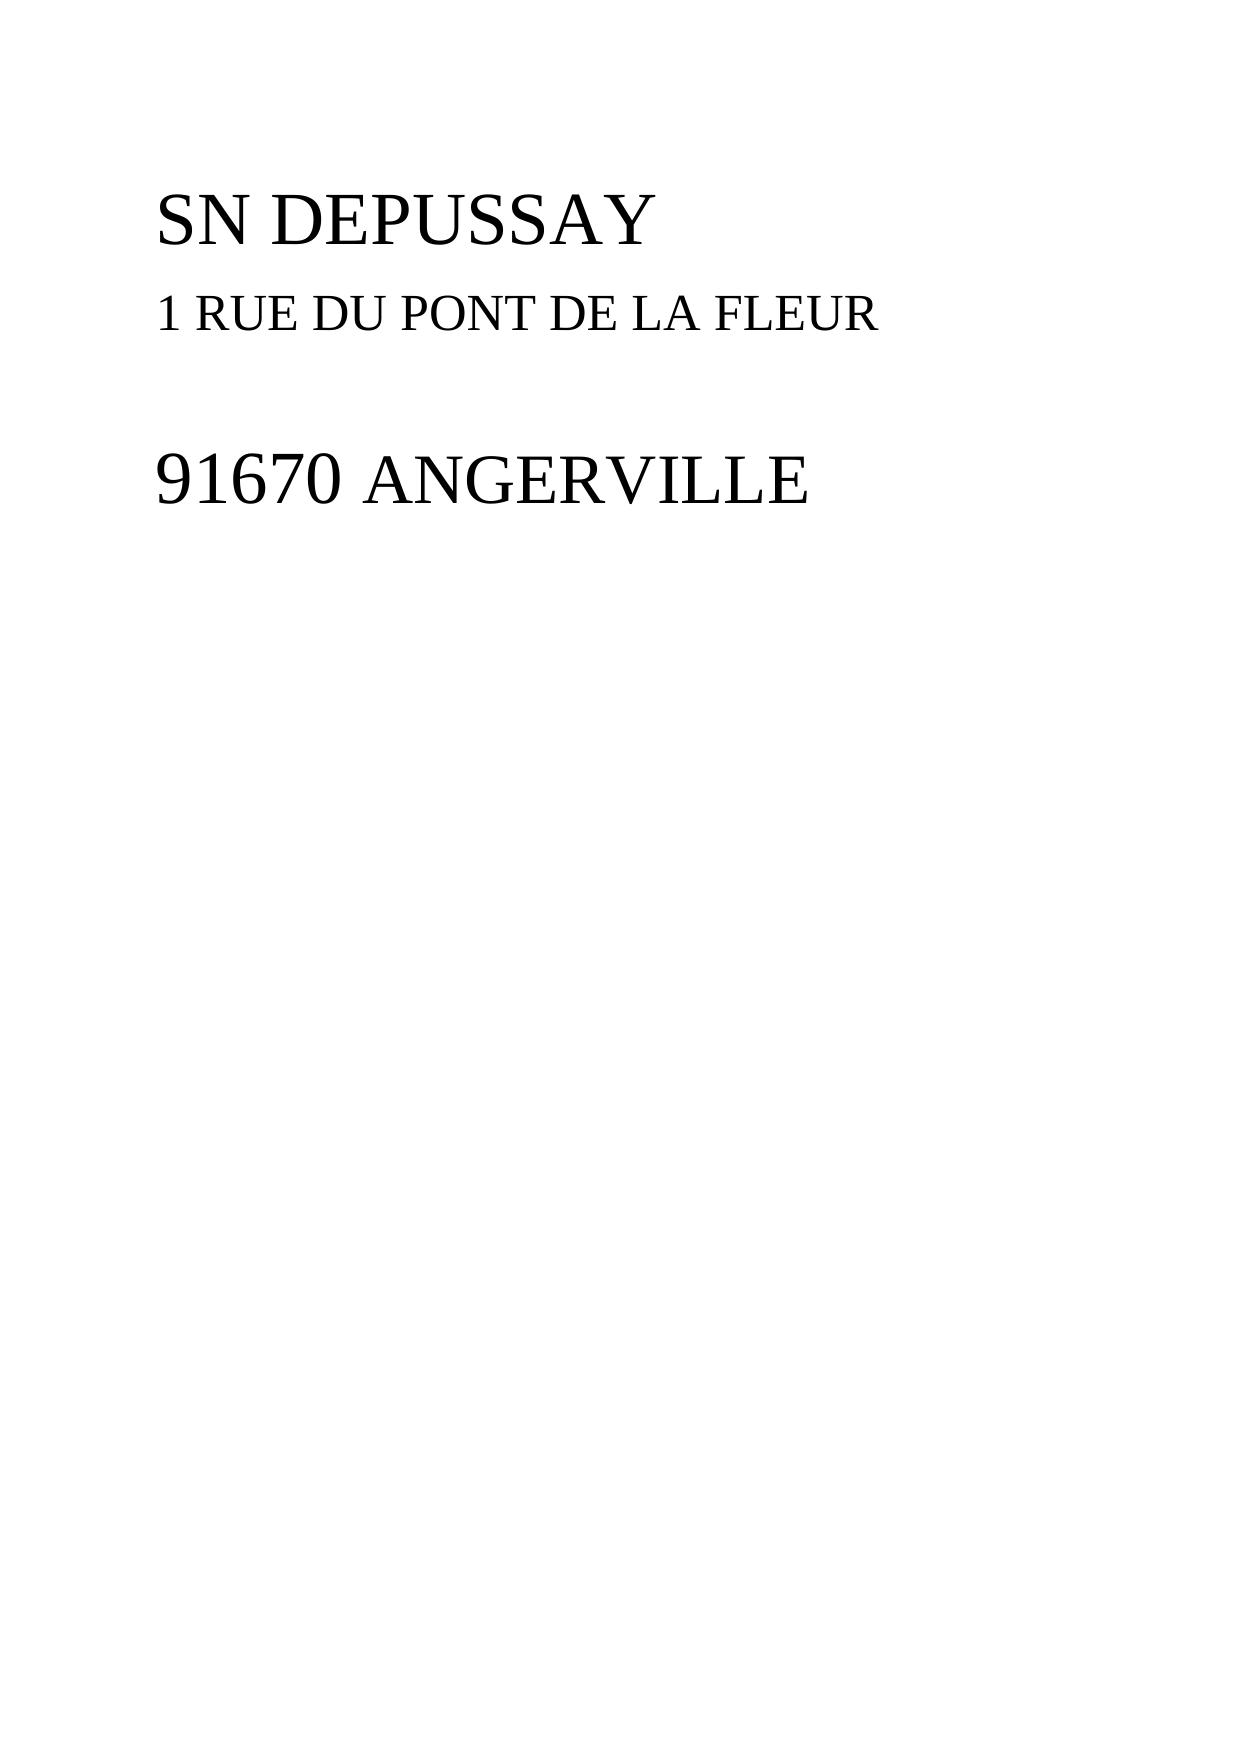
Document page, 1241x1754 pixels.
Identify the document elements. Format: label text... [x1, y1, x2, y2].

text 91670 ANGERVILLE [118, 433, 1122, 519]
text SN DEPUSSAY [118, 174, 1122, 260]
text 1 RUE DU PONT DE LA FLEUR [118, 260, 1122, 347]
